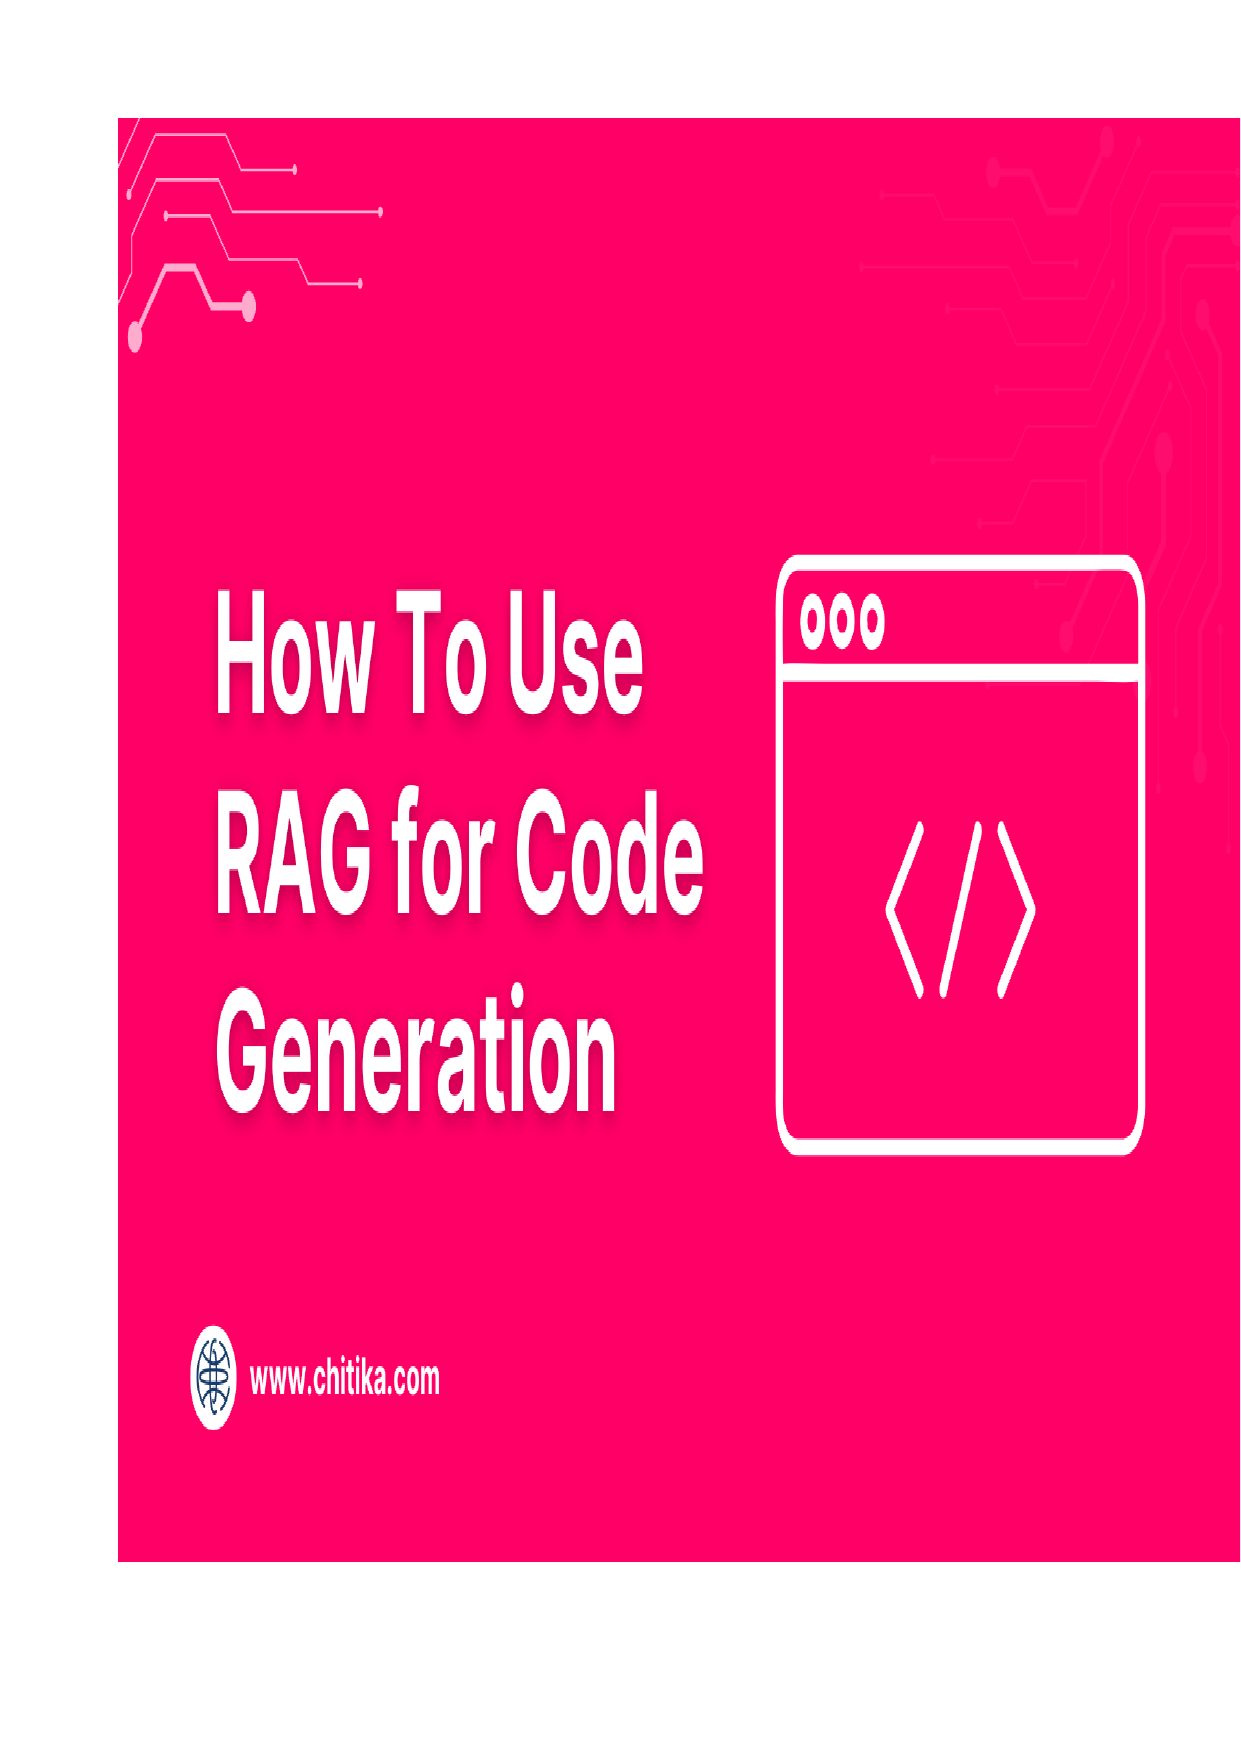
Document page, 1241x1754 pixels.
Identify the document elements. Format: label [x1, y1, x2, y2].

picture [118, 118, 1241, 1562]
